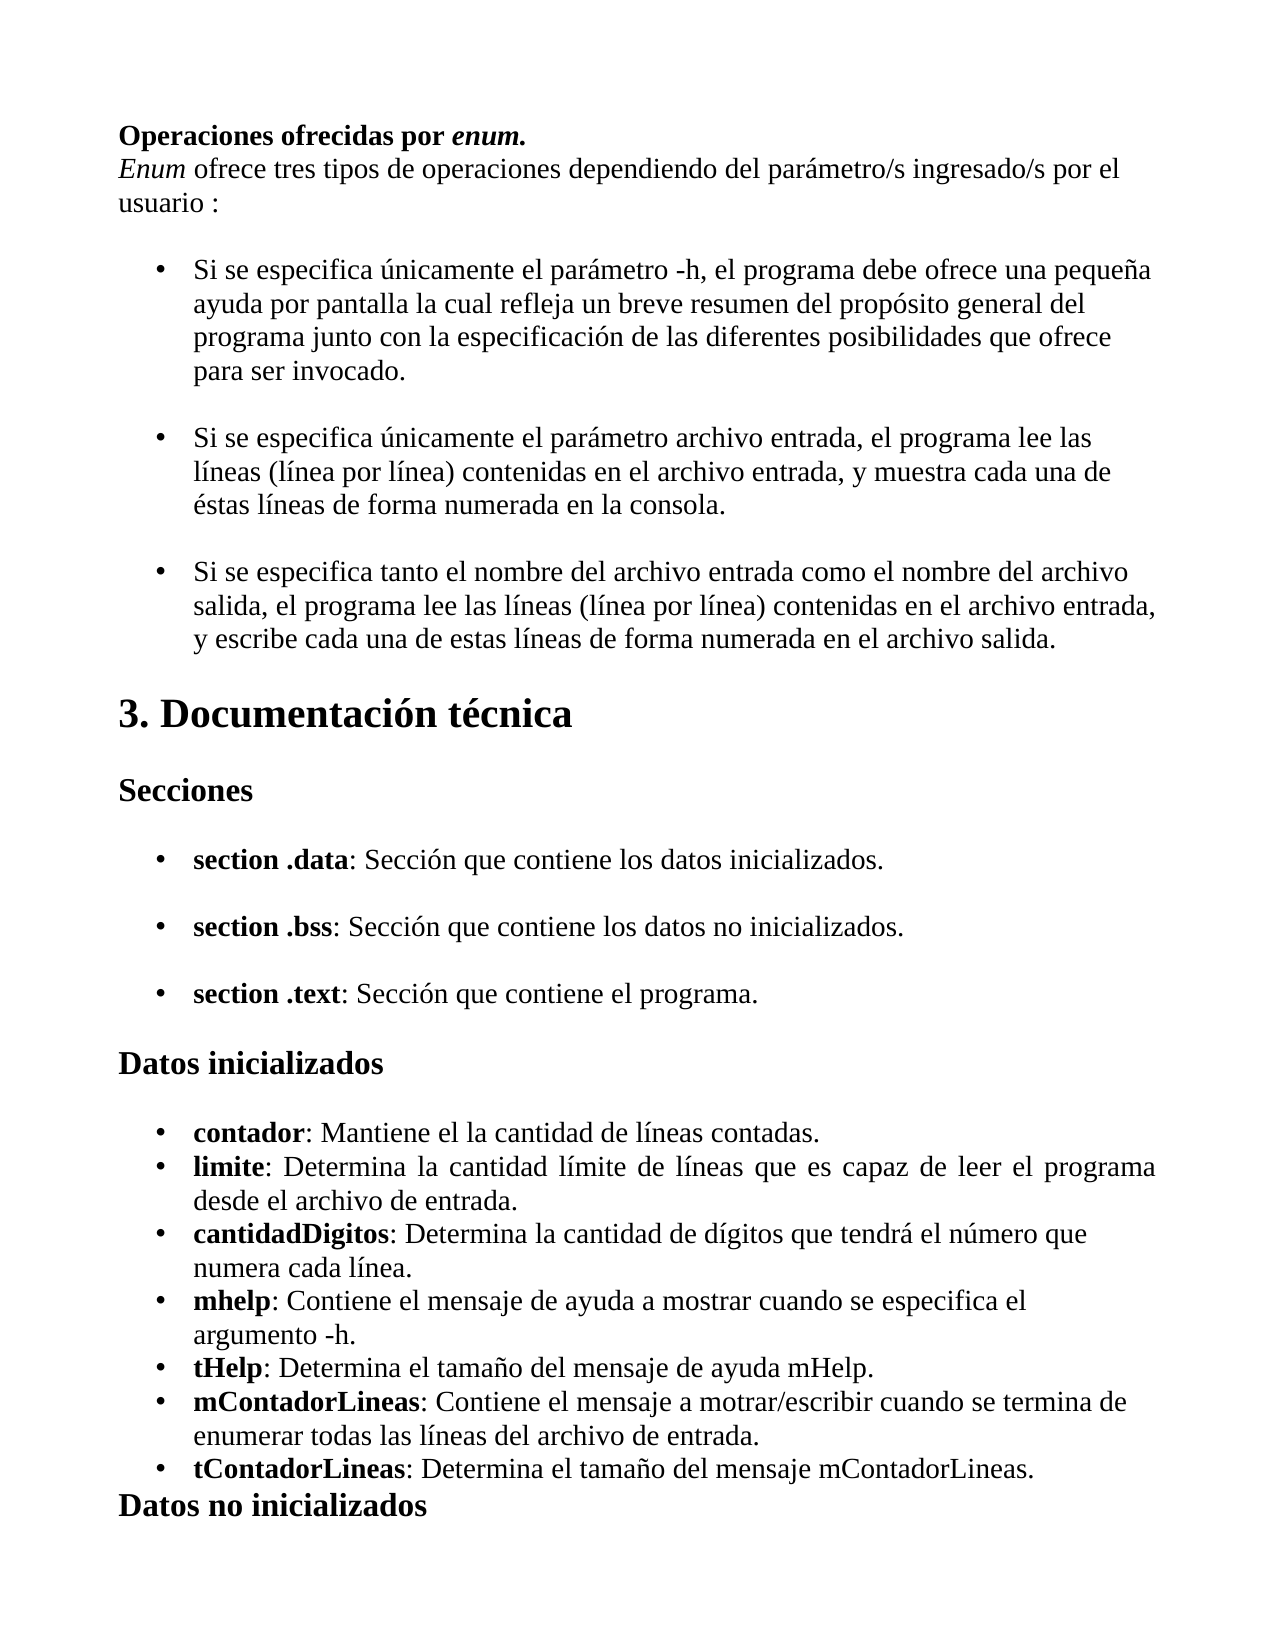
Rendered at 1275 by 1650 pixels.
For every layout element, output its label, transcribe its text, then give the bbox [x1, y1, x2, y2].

list tContadorLineas: Determina el tamaño del mensaje mContadorLineas. [156, 1451, 1157, 1485]
list section .bss: Sección que contiene los datos no inicializados. [156, 909, 1157, 943]
list mContadorLineas: Contiene el mensaje a motrar/escribir cuando se termina de enumerar todas las líneas del archivo de entrada. [156, 1384, 1157, 1451]
text 3. Documentación técnica [118, 689, 1157, 737]
text Datos no inicializados [118, 1485, 1157, 1523]
list limite: Determina la cantidad límite de líneas que es capaz de leer el programa desde el archivo de entrada. [156, 1149, 1157, 1216]
list cantidadDigitos: Determina la cantidad de dígitos que tendrá el número que numera cada línea. [156, 1216, 1157, 1283]
text Datos inicializados [118, 1043, 1157, 1082]
text Operaciones ofrecidas por enum. [118, 118, 1157, 152]
list section .text: Sección que contiene el programa. [156, 976, 1157, 1010]
list mhelp: Contiene el mensaje de ayuda a mostrar cuando se especifica el argumento -h. [156, 1283, 1157, 1351]
text Enum ofrece tres tipos de operaciones dependiendo del parámetro/s ingresado/s por el usuario : [118, 152, 1157, 219]
list tHelp: Determina el tamaño del mensaje de ayuda mHelp. [156, 1351, 1157, 1384]
list contador: Mantiene el la cantidad de líneas contadas. [156, 1115, 1157, 1149]
list Si se especifica únicamente el parámetro archivo entrada, el programa lee las líneas (línea por línea) contenidas en el archivo entrada, y muestra cada una de éstas líneas de forma numerada en la consola. [156, 420, 1157, 521]
list section .data: Sección que contiene los datos inicializados. [156, 842, 1157, 876]
list Si se especifica únicamente el parámetro -h, el programa debe ofrece una pequeña ayuda por pantalla la cual refleja un breve resumen del propósito general del programa junto con la especificación de las diferentes posibilidades que ofrece para ser invocado. [156, 252, 1157, 387]
text Secciones [118, 770, 1157, 808]
list Si se especifica tanto el nombre del archivo entrada como el nombre del archivo salida, el programa lee las líneas (línea por línea) contenidas en el archivo entrada, y escribe cada una de estas líneas de forma numerada en el archivo salida. [156, 554, 1157, 655]
